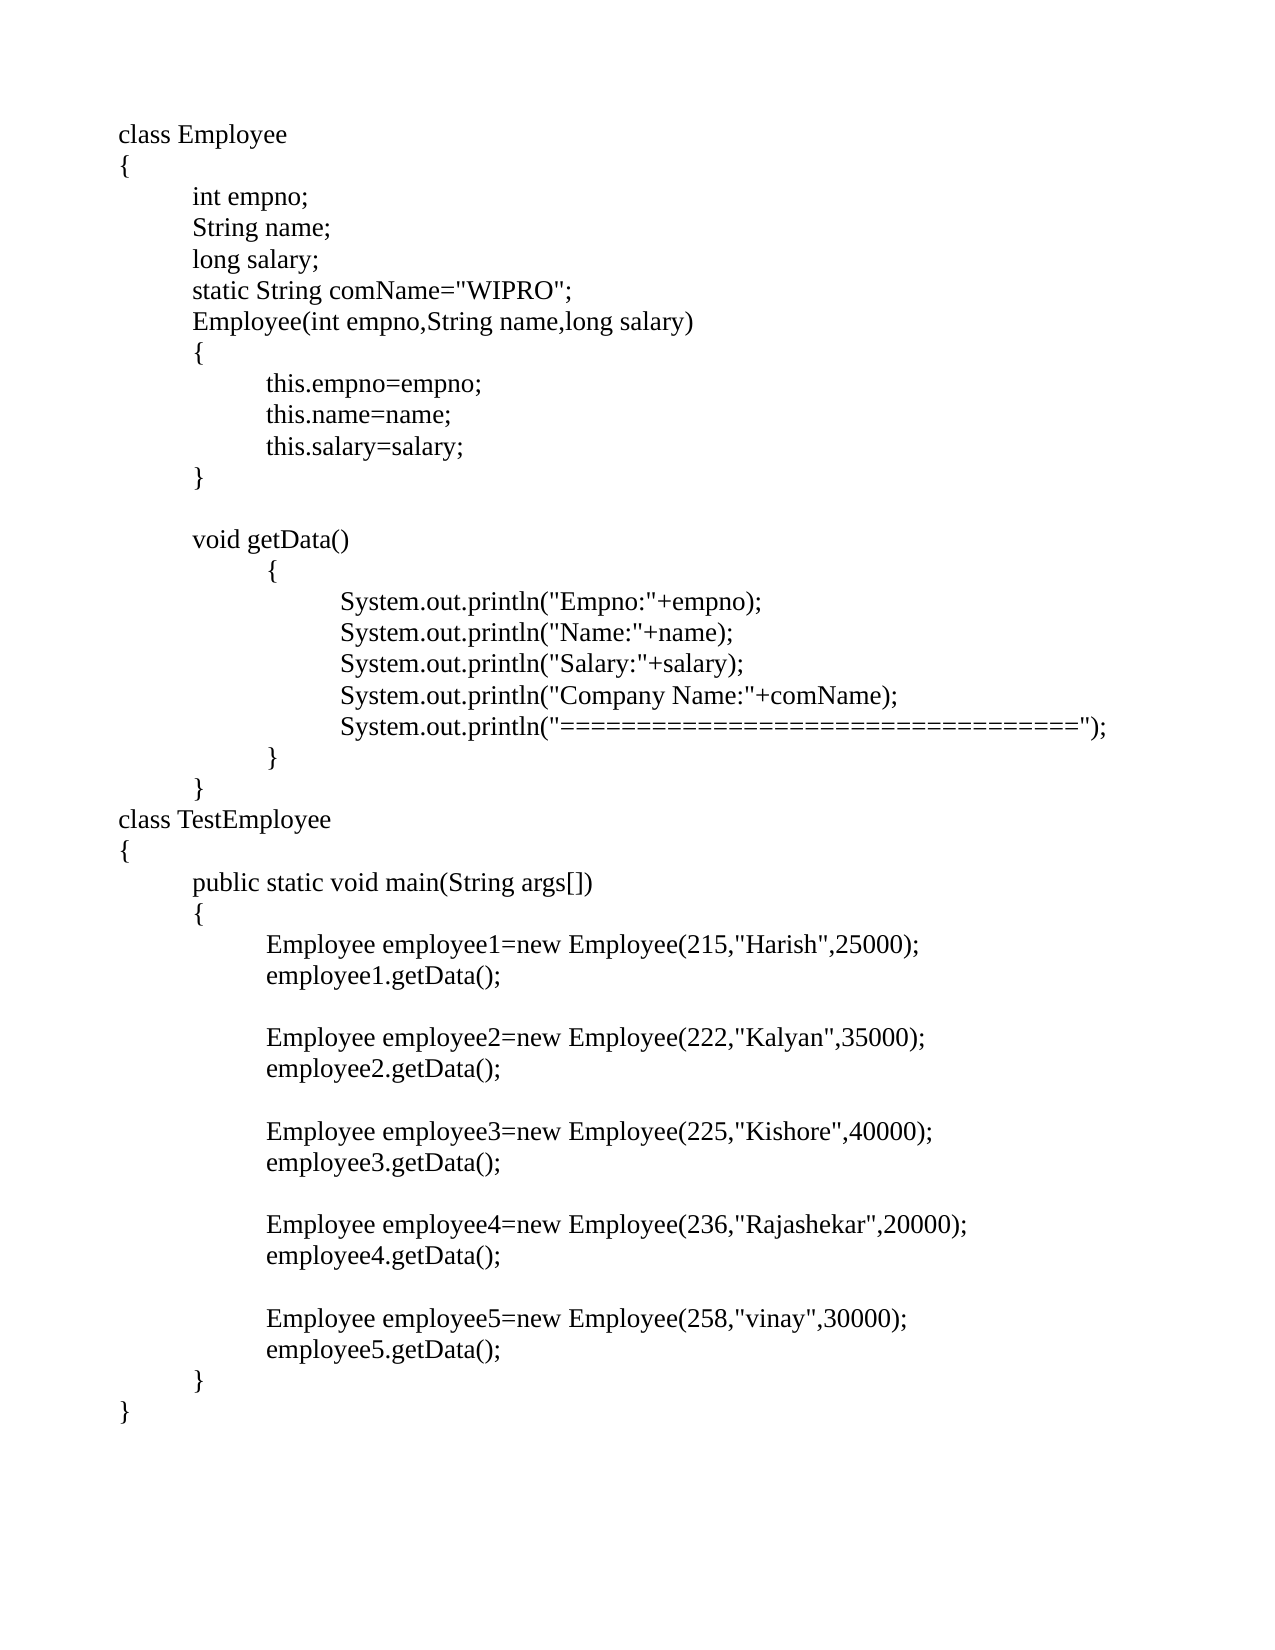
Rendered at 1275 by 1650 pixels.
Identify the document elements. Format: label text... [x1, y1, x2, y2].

text } [118, 772, 1157, 803]
text class Employee [118, 118, 1157, 149]
text Employee(int empno,String name,long salary) [118, 305, 1157, 336]
text System.out.println("=================================="); [118, 710, 1157, 741]
text { [118, 554, 1157, 585]
text Employee employee1=new Employee(215,"Harish",25000); [118, 928, 1157, 959]
text Employee employee2=new Employee(222,"Kalyan",35000); [118, 1021, 1157, 1052]
text int empno; [118, 180, 1157, 212]
text } [118, 1364, 1157, 1395]
text class TestEmployee [118, 803, 1157, 834]
text employee3.getData(); [118, 1146, 1157, 1177]
text String name; [118, 212, 1157, 243]
text { [118, 897, 1157, 928]
text { [118, 834, 1157, 866]
text employee4.getData(); [118, 1239, 1157, 1271]
text System.out.println("Salary:"+salary); [118, 648, 1157, 679]
text employee5.getData(); [118, 1333, 1157, 1364]
text static String comName="WIPRO"; [118, 274, 1157, 305]
text Employee employee3=new Employee(225,"Kishore",40000); [118, 1115, 1157, 1146]
text System.out.println("Name:"+name); [118, 616, 1157, 648]
text this.name=name; [118, 398, 1157, 429]
text System.out.println("Company Name:"+comName); [118, 679, 1157, 710]
text Employee employee4=new Employee(236,"Rajashekar",20000); [118, 1208, 1157, 1239]
text this.salary=salary; [118, 429, 1157, 461]
text employee2.getData(); [118, 1052, 1157, 1084]
text void getData() [118, 523, 1157, 554]
text this.empno=empno; [118, 367, 1157, 398]
text } [118, 1395, 1157, 1426]
text long salary; [118, 243, 1157, 274]
text } [118, 741, 1157, 772]
text { [118, 336, 1157, 367]
text System.out.println("Empno:"+empno); [118, 585, 1157, 616]
text } [118, 461, 1157, 492]
text public static void main(String args[]) [118, 866, 1157, 897]
text Employee employee5=new Employee(258,"vinay",30000); [118, 1302, 1157, 1333]
text employee1.getData(); [118, 959, 1157, 990]
text { [118, 149, 1157, 180]
